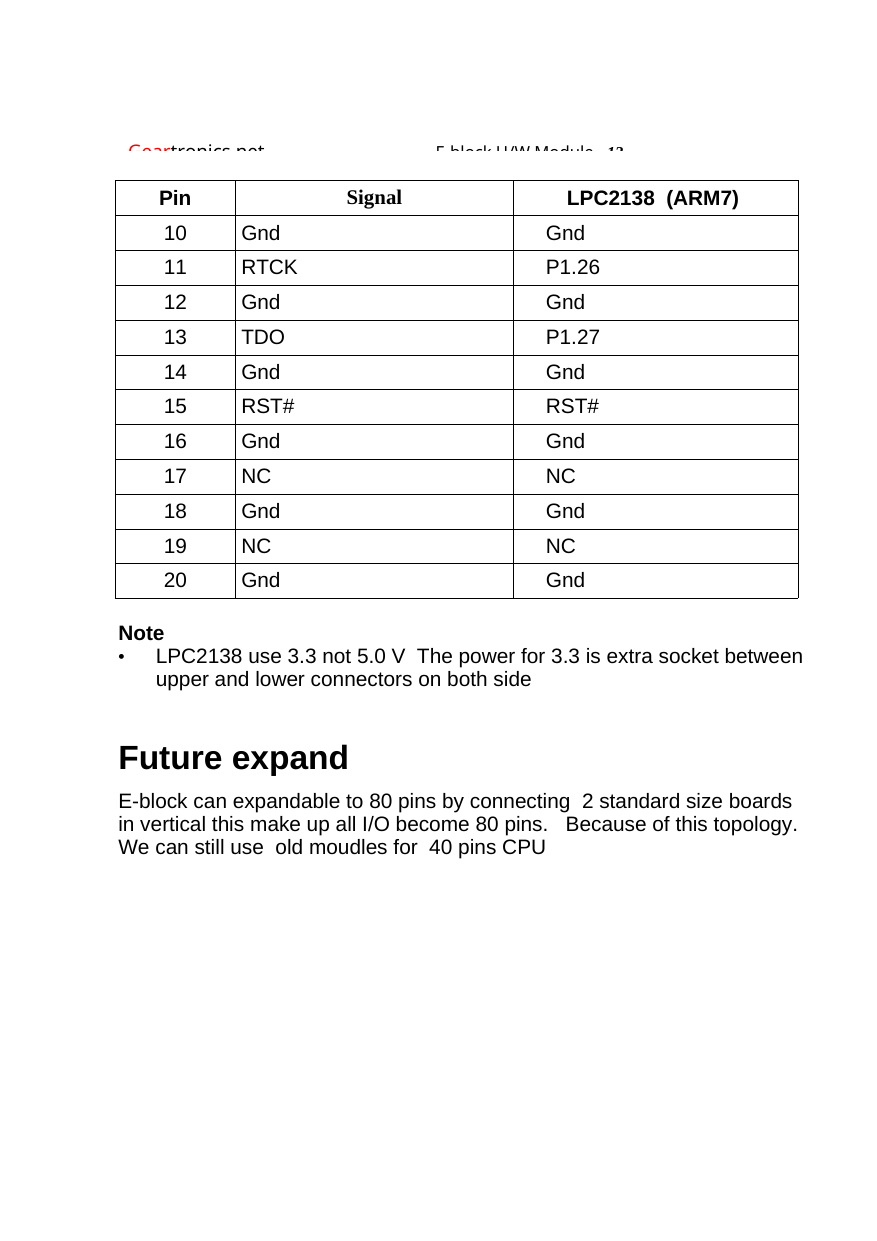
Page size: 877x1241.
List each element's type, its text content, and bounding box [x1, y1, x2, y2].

table_cell Gnd [236, 495, 513, 528]
table_cell Gnd [514, 425, 798, 459]
table_cell Gnd [514, 495, 798, 528]
table_header Pin [116, 181, 235, 215]
table_cell 20 [116, 564, 235, 598]
table_cell Gnd [514, 564, 798, 598]
table_cell NC [514, 530, 798, 563]
table_cell P1.26 [514, 251, 798, 285]
table_cell 14 [116, 356, 235, 389]
table_cell Gnd [236, 425, 513, 459]
table_cell 13 [116, 321, 235, 354]
table_cell Gnd [236, 286, 513, 320]
table_cell Gnd [514, 216, 798, 250]
table_cell RTCK [236, 251, 513, 285]
table_cell NC [236, 530, 513, 563]
list LPC2138 use 3.3 not 5.0 V The power for 3.3 is extra socket between upper and lower connectors on both side [118, 644, 818, 691]
table_cell Gnd [236, 564, 513, 598]
table_cell 18 [116, 495, 235, 528]
table_cell 12 [116, 286, 235, 320]
text E-block can expandable to 80 pins by connecting 2 standard size boards in vertical this make up all I/O become 80 pins. Because of this topology. We can still use old moudles for 40 pins CPU [118, 789, 818, 859]
subtitle Future expand [118, 739, 818, 777]
table_cell NC [514, 460, 798, 494]
table_cell 15 [116, 390, 235, 424]
table_cell NC [236, 460, 513, 494]
table_cell P1.27 [514, 321, 798, 354]
table_cell RST# [514, 390, 798, 424]
text Note [118, 621, 818, 644]
table_cell TDO [236, 321, 513, 354]
table_cell RST# [236, 390, 513, 424]
table_header Signal [236, 181, 513, 215]
table_cell Gnd [236, 216, 513, 250]
table_cell 16 [116, 425, 235, 459]
table_header LPC2138 (ARM7) [514, 181, 798, 215]
table_cell 19 [116, 530, 235, 563]
table_cell 10 [116, 216, 235, 250]
table_cell 11 [116, 251, 235, 285]
table_cell Gnd [236, 356, 513, 389]
table_cell Gnd [514, 356, 798, 389]
table_cell 17 [116, 460, 235, 494]
table_cell Gnd [514, 286, 798, 320]
